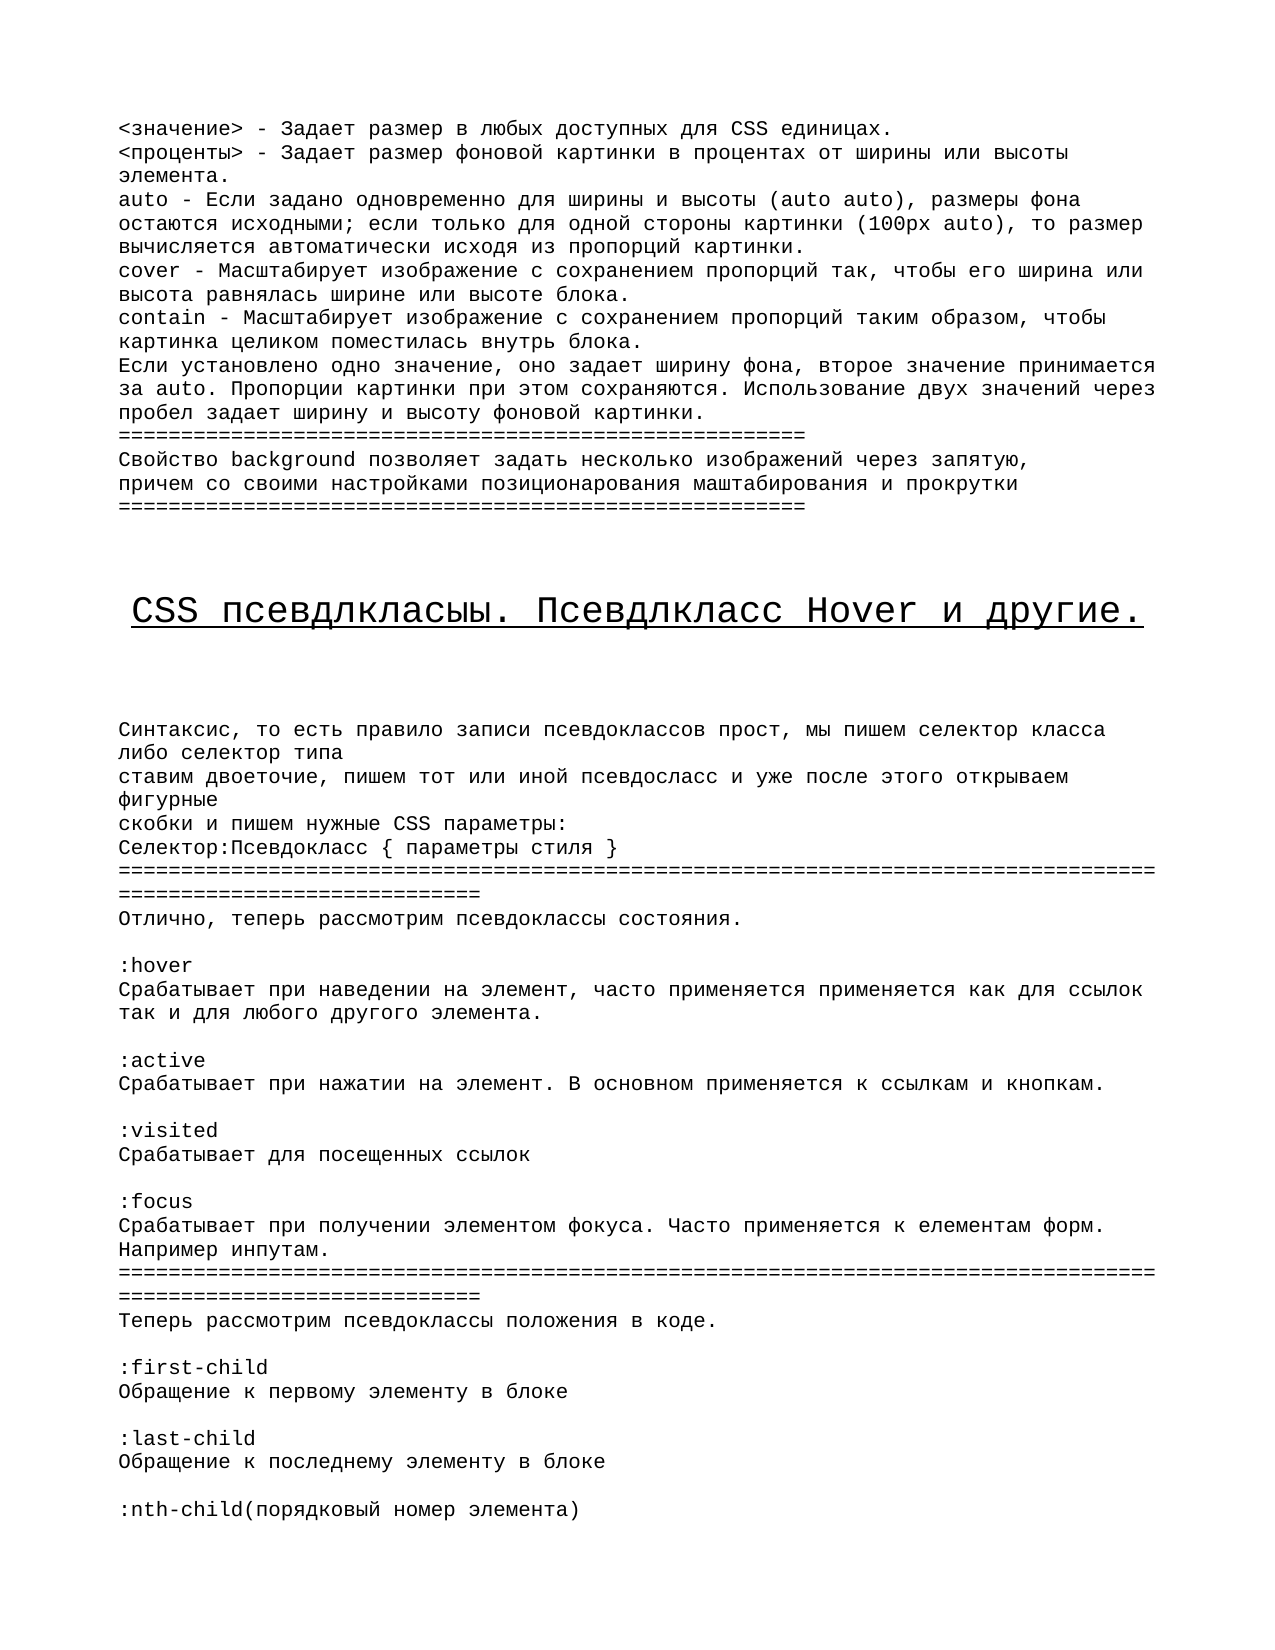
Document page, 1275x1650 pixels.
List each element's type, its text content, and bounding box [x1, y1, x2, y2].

text :focus [118, 1191, 1157, 1215]
text ================================================================================================================ [118, 1262, 1157, 1310]
text :visited [118, 1121, 1157, 1144]
text :first-child [118, 1357, 1157, 1381]
text :active [118, 1049, 1157, 1073]
text Срабатывает для посещенных ссылок [118, 1144, 1157, 1168]
text Если установлено одно значение, оно задает ширину фона, второе значение принимается за auto. Пропорции картинки при этом сохраняются. Использование двух значений через пробел задает ширину и высоту фоновой картинки. [118, 354, 1157, 426]
text :last-child [118, 1428, 1157, 1452]
text :nth-child(порядковый номер элемента) [118, 1499, 1157, 1522]
text Обращение к первому элементу в блоке [118, 1381, 1157, 1404]
text contain - Масштабирует изображение с сохранением пропорций таким образом, чтобы картинка целиком поместилась внутрь блока. [118, 307, 1157, 354]
text Теперь рассмотрим псевдоклассы положения в коде. [118, 1310, 1157, 1333]
text Обращение к последнему элементу в блоке [118, 1452, 1157, 1475]
text Срабатывает при получении элементом фокуса. Часто применяется к елементам форм. Например инпутам. [118, 1215, 1157, 1262]
text :hover [118, 955, 1157, 979]
text <значение> - Задает размер в любых доступных для CSS единицах. [118, 118, 1157, 142]
text ======================================================= [118, 426, 1157, 449]
text ======================================================= [118, 496, 1157, 520]
text ставим двоеточие, пишем тот или иной псевдосласс и уже после этого открываем фигурные [118, 766, 1157, 813]
text скобки и пишем нужные CSS параметры: [118, 813, 1157, 837]
text Селектор:Псевдокласс { параметры стиля } [118, 837, 1157, 860]
text <проценты> - Задает размер фоновой картинки в процентах от ширины или высоты элемента. [118, 142, 1157, 189]
text причем со своими настройками позиционарования маштабирования и прокрутки [118, 473, 1157, 496]
text Свойство background позволяет задать несколько изображений через запятую, [118, 449, 1157, 473]
text Срабатывает при наведении на элемент, часто применяется применяется как для ссылок так и для любого другого элемента. [118, 979, 1157, 1026]
text CSS псевдлкласыы. Псевдлкласс Hover и другие. [118, 591, 1157, 633]
text cover - Масштабирует изображение с сохранением пропорций так, чтобы его ширина или высота равнялась ширине или высоте блока. [118, 260, 1157, 307]
text ================================================================================================================ [118, 860, 1157, 908]
text Срабатывает при нажатии на элемент. В основном применяется к ссылкам и кнопкам. [118, 1073, 1157, 1097]
text Синтаксис, то есть правило записи псевдоклассов прост, мы пишем селектор класса либо селектор типа [118, 718, 1157, 766]
text auto - Если задано одновременно для ширины и высоты (auto auto), размеры фона остаются исходными; если только для одной стороны картинки (100px auto), то размер вычисляется автоматически исходя из пропорций картинки. [118, 189, 1157, 260]
text Отлично, теперь рассмотрим псевдоклассы состояния. [118, 908, 1157, 931]
